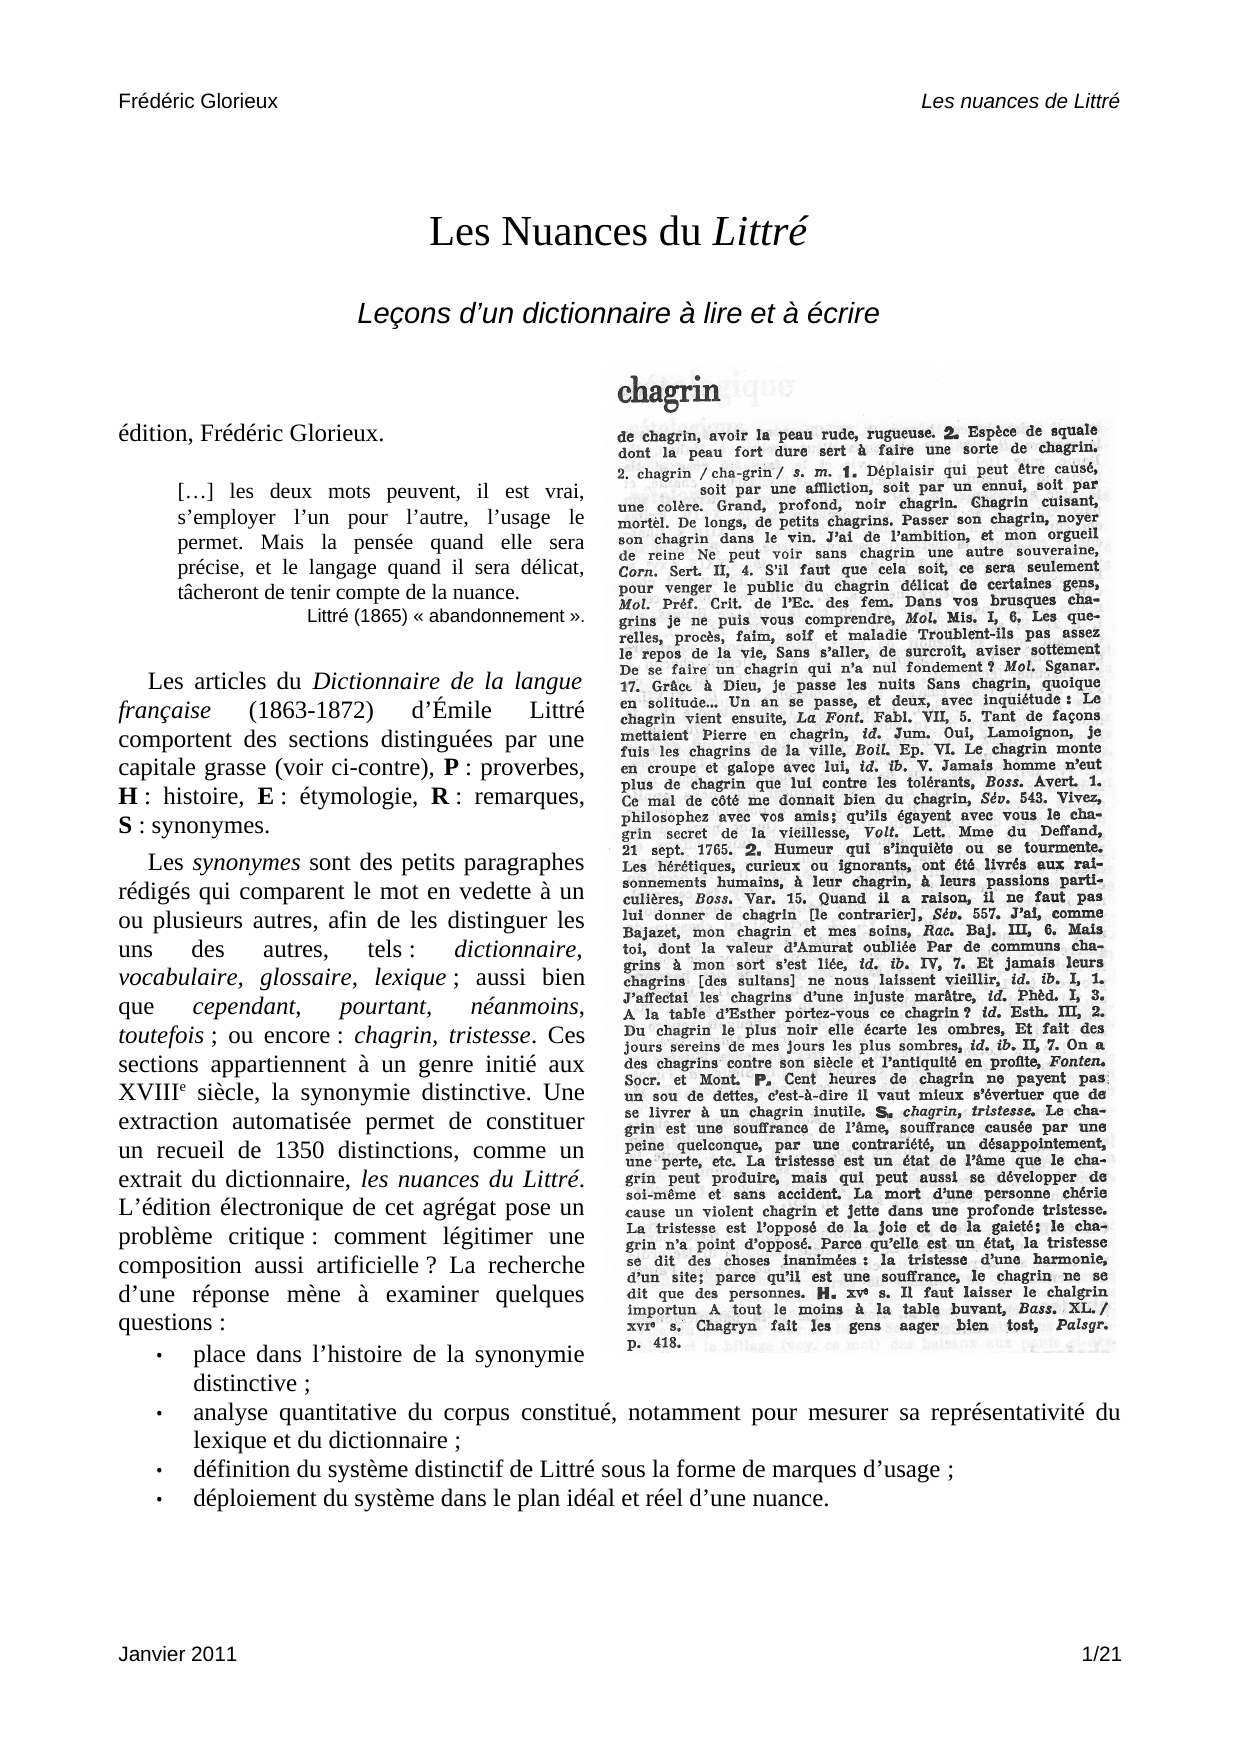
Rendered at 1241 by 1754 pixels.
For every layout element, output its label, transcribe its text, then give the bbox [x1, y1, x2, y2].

text édition, Frédéric Glorieux. [118, 362, 1122, 1354]
list déploiement du système dans le plan idéal et réel d’une nuance. [156, 1483, 1122, 1512]
subtitle Leçons d’un dictionnaire à lire et à écrire [118, 296, 1122, 329]
text Les articles du Dictionnaire de la langue française (1863-1872) d’Émile Littré comportent des sections distinguées par une capitale grasse (voir ci-contre), P : proverbes, H : histoire, E : étymologie, R : remarques, S : synonymes. [118, 666, 604, 839]
text Les synonymes sont des petits paragraphes rédigés qui comparent le mot en vedette à un ou plusieurs autres, afin de les distinguer les uns des autres, tels : dictionnaire, vocabulaire, glossaire, lexique ; aussi bien que cependant, pourtant, néanmoins, toutefois ; ou encore : chagrin, tristesse. Ces sections appartiennent à un genre initié aux XVIIIe siècle, la synonymie distinctive. Une extraction automatisée permet de constituer un recueil de 1350 distinctions, comme un extrait du dictionnaire, les nuances du Littré. L’édition électronique de cet agrégat pose un problème critique : comment légitimer une composition aussi artificielle ? La recherche d’une réponse mène à examiner quelques questions : [118, 847, 604, 1336]
list analyse quantitative du corpus constitué, notamment pour mesurer sa représentativité du lexique et du dictionnaire ; [156, 1397, 1122, 1454]
picture [605, 364, 1116, 1353]
text […] les deux mots peuvent, il est vrai, s’employer l’un pour l’autre, l’usage le permet. Mais la pensée quand elle sera précise, et le langage quand il sera délicat, tâcheront de tenir compte de la nuance. [177, 478, 604, 604]
title Les Nuances du Littré [118, 206, 1122, 255]
text Littré (1865) « abandonnement ». [236, 604, 604, 626]
list définition du système distinctif de Littré sous la forme de marques d’usage ; [156, 1454, 1122, 1483]
list place dans l’histoire de la synonymie distinctive ; [156, 1339, 1122, 1397]
